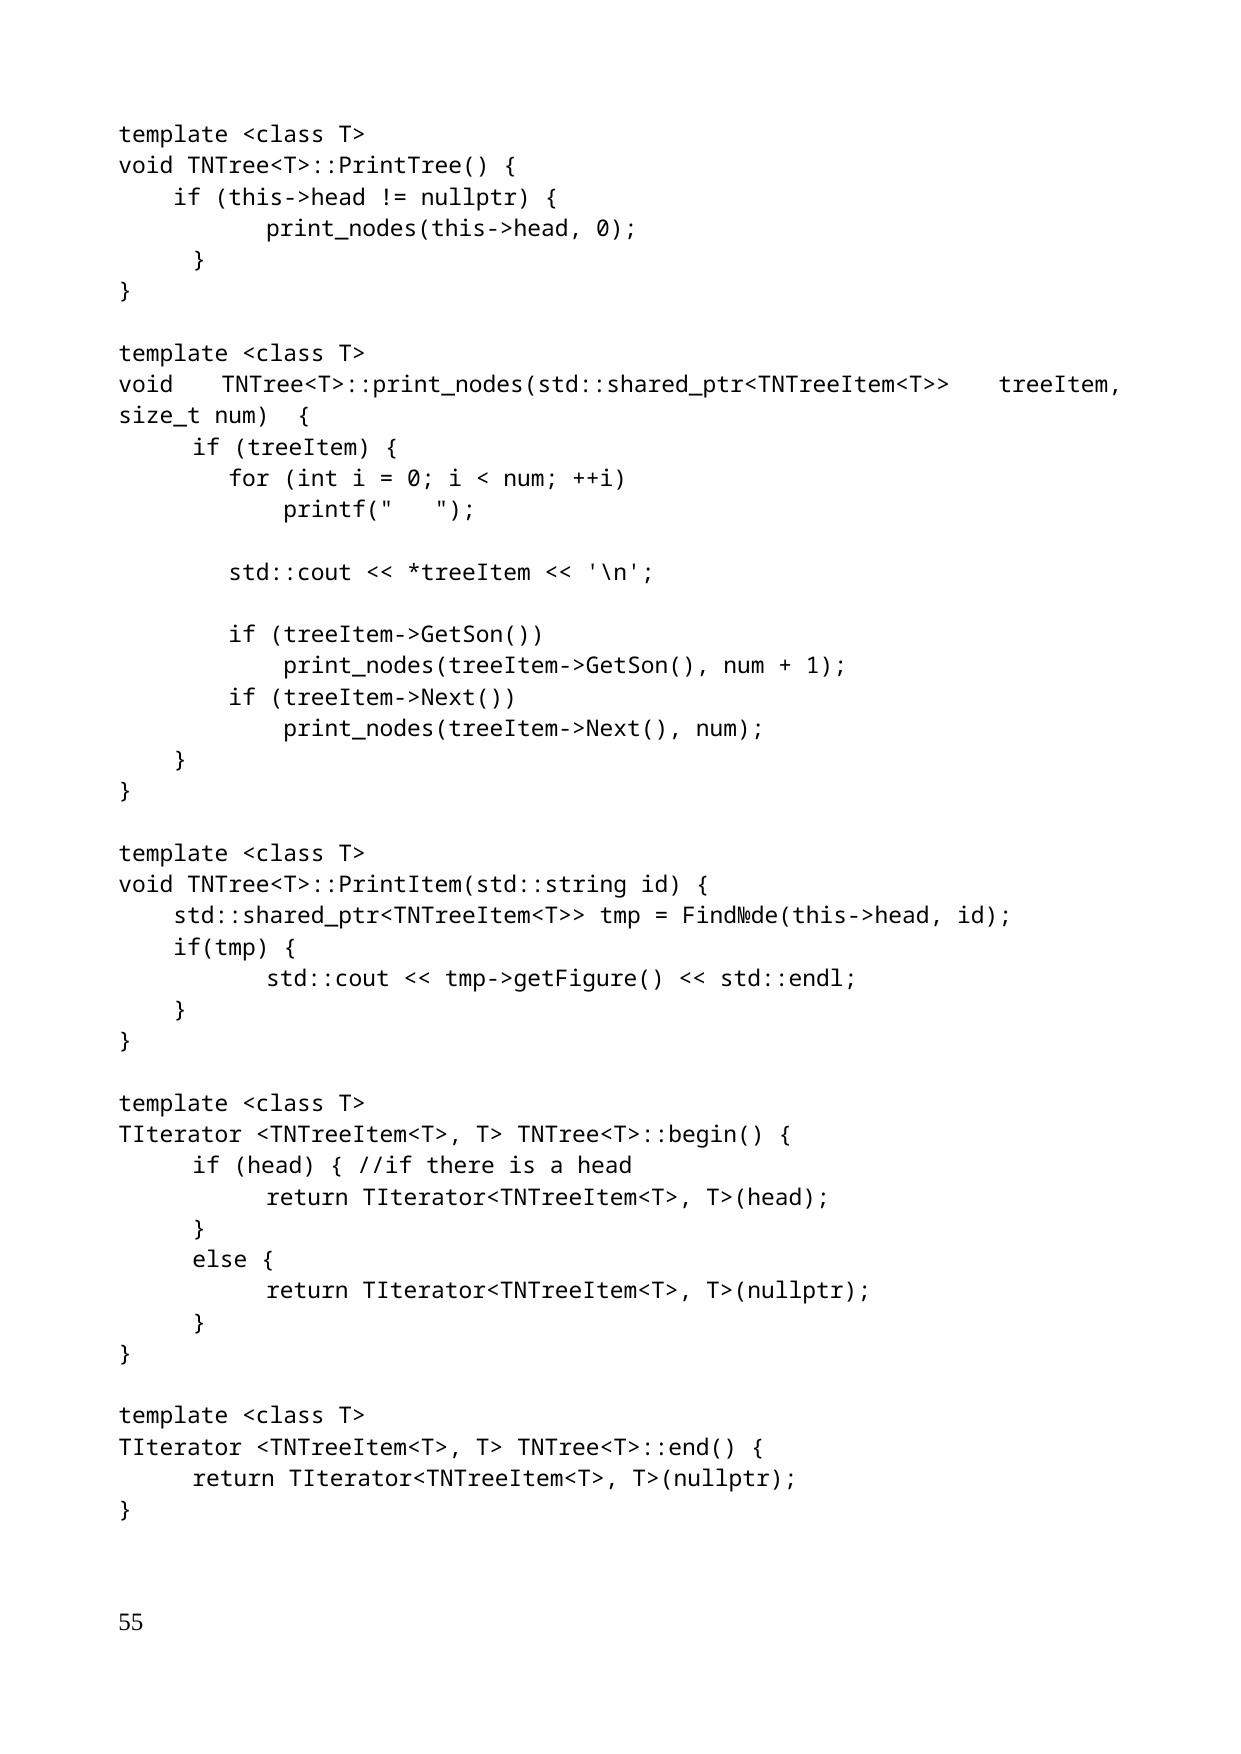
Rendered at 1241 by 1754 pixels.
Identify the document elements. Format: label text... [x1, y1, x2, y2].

text void TNTree<T>::PrintTree() { [118, 149, 1122, 181]
text if (head) { //if there is a head [118, 1149, 1122, 1181]
text for (int i = 0; i < num; ++i) [118, 462, 1122, 493]
text } [118, 774, 1122, 806]
text printf(" "); [118, 493, 1122, 524]
text } [118, 243, 1122, 274]
text template <class T> [118, 337, 1122, 368]
text std::cout << *treeItem << '\n'; [118, 556, 1122, 587]
text TIterator <TNTreeItem<T>, T> TNTree<T>::end() { [118, 1431, 1122, 1462]
text void TNTree<T>::PrintItem(std::string id) { [118, 868, 1122, 899]
text if (treeItem) { [118, 431, 1122, 462]
text } [118, 1024, 1122, 1056]
text } [118, 993, 1122, 1024]
text } [118, 1337, 1122, 1368]
text std::shared_ptr<TNTreeItem<T>> tmp = Find№de(this->head, id); [118, 899, 1122, 931]
text } [118, 1212, 1122, 1243]
text return TIterator<TNTreeItem<T>, T>(head); [118, 1181, 1122, 1212]
text template <class T> [118, 1087, 1122, 1118]
text return TIterator<TNTreeItem<T>, T>(nullptr); [118, 1274, 1122, 1306]
text print_nodes(this->head, 0); [118, 212, 1122, 243]
text if(tmp) { [118, 931, 1122, 962]
text print_nodes(treeItem->GetSon(), num + 1); [118, 649, 1122, 681]
text std::cout << tmp->getFigure() << std::endl; [118, 962, 1122, 993]
text template <class T> [118, 1399, 1122, 1431]
text if (this->head != nullptr) { [118, 181, 1122, 212]
text } [118, 1493, 1122, 1524]
text } [118, 1306, 1122, 1337]
text else { [118, 1243, 1122, 1274]
text } [118, 743, 1122, 774]
text print_nodes(treeItem->Next(), num); [118, 712, 1122, 743]
text return TIterator<TNTreeItem<T>, T>(nullptr); [118, 1462, 1122, 1493]
text template <class T> [118, 118, 1122, 149]
text void TNTree<T>::print_nodes(std::shared_ptr<TNTreeItem<T>> treeItem, size_t num) { [118, 368, 1122, 431]
text } [118, 274, 1122, 306]
text TIterator <TNTreeItem<T>, T> TNTree<T>::begin() { [118, 1118, 1122, 1149]
text if (treeItem->GetSon()) [118, 618, 1122, 649]
text template <class T> [118, 837, 1122, 868]
text if (treeItem->Next()) [118, 681, 1122, 712]
